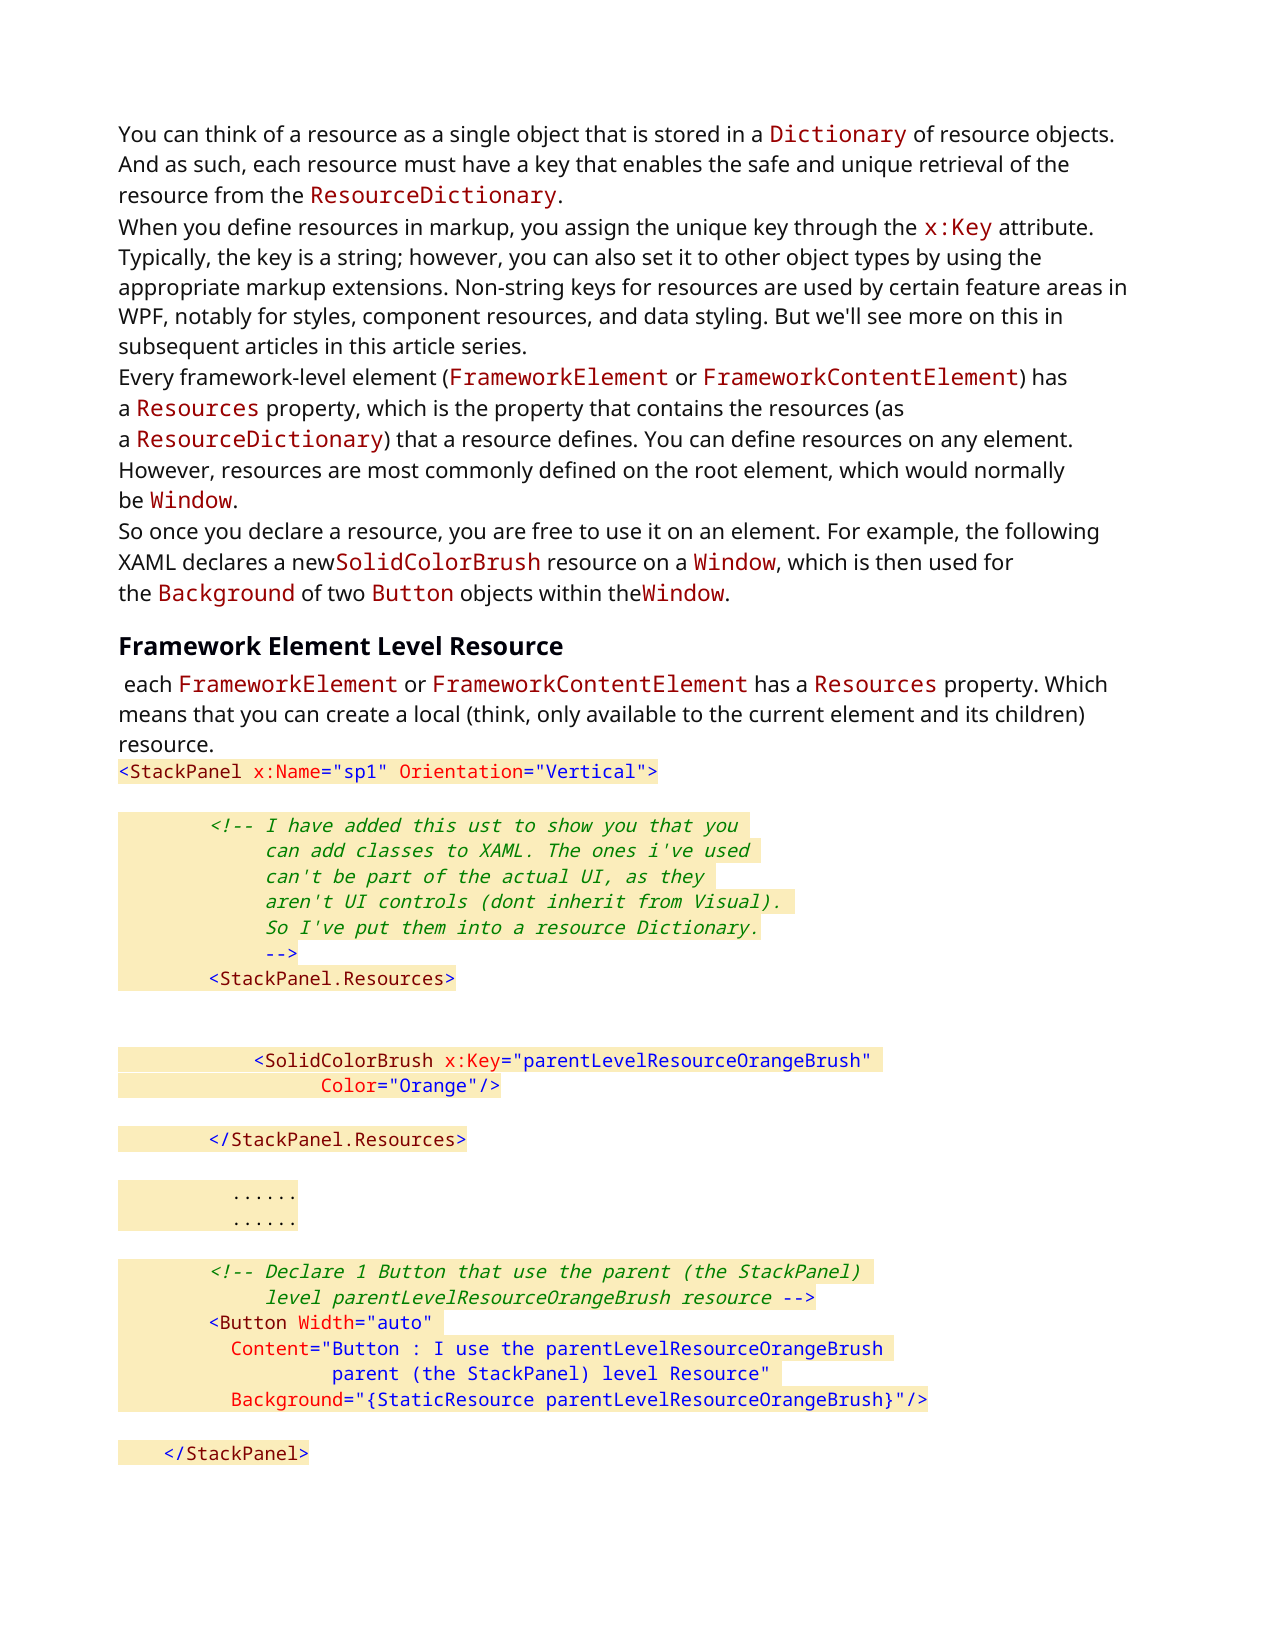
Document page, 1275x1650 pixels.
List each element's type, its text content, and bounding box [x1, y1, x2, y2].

text Color="Orange"/> [118, 1072, 1157, 1098]
text Content="Button : I use the parentLevelResourceOrangeBrush [118, 1335, 1157, 1361]
text can't be part of the actual UI, as they [118, 863, 1157, 889]
text level parentLevelResourceOrangeBrush resource --> [118, 1284, 1157, 1310]
text <StackPanel x:Name="sp1" Orientation="Vertical"> [118, 759, 1157, 784]
text </StackPanel.Resources> [118, 1126, 1157, 1152]
text When you define resources in markup, you assign the unique key through the x:Key attribute. Typically, the key is a string; however, you can also set it to other object types by using the appropriate markup extensions. Non-string keys for resources are used by certain feature areas in WPF, notably for styles, component resources, and data styling. But we'll see more on this in subsequent articles in this article series. [118, 210, 1157, 361]
text ...... [118, 1179, 1157, 1205]
text So once you declare a resource, you are free to use it on an element. For example, the following XAML declares a newSolidColorBrush resource on a Window, which is then used for the Background of two Button objects within theWindow. [118, 516, 1157, 608]
text <Button Width="auto" [118, 1310, 1157, 1335]
text Every framework-level element (FrameworkElement or FrameworkContentElement) has a Resources property, which is the property that contains the resources (as a ResourceDictionary) that a resource defines. You can define resources on any element. However, resources are most commonly defined on the root element, which would normally be Window. [118, 361, 1157, 516]
text You can think of a resource as a single object that is stored in a Dictionary of resource objects. And as such, each resource must have a key that enables the safe and unique retrieval of the resource from the ResourceDictionary. [118, 118, 1157, 210]
text ...... [118, 1205, 1157, 1231]
text each FrameworkElement or FrameworkContentElement has a Resources property. Which means that you can create a local (think, only available to the current element and its children) resource. [118, 668, 1157, 759]
text Background="{StaticResource parentLevelResourceOrangeBrush}"/> [118, 1386, 1157, 1412]
text <SolidColorBrush x:Key="parentLevelResourceOrangeBrush" [118, 1047, 1157, 1072]
text <StackPanel.Resources> [118, 965, 1157, 991]
text </StackPanel> [118, 1440, 1157, 1465]
text can add classes to XAML. The ones i've used [118, 838, 1157, 863]
text parent (the StackPanel) level Resource" [118, 1361, 1157, 1386]
text <!-- I have added this ust to show you that you [118, 812, 1157, 838]
text So I've put them into a resource Dictionary. [118, 914, 1157, 940]
text aren't UI controls (dont inherit from Visual). [118, 889, 1157, 914]
text <!-- Declare 1 Button that use the parent (the StackPanel) [118, 1259, 1157, 1284]
text --> [118, 940, 1157, 965]
text Framework Element Level Resource [118, 629, 1157, 663]
